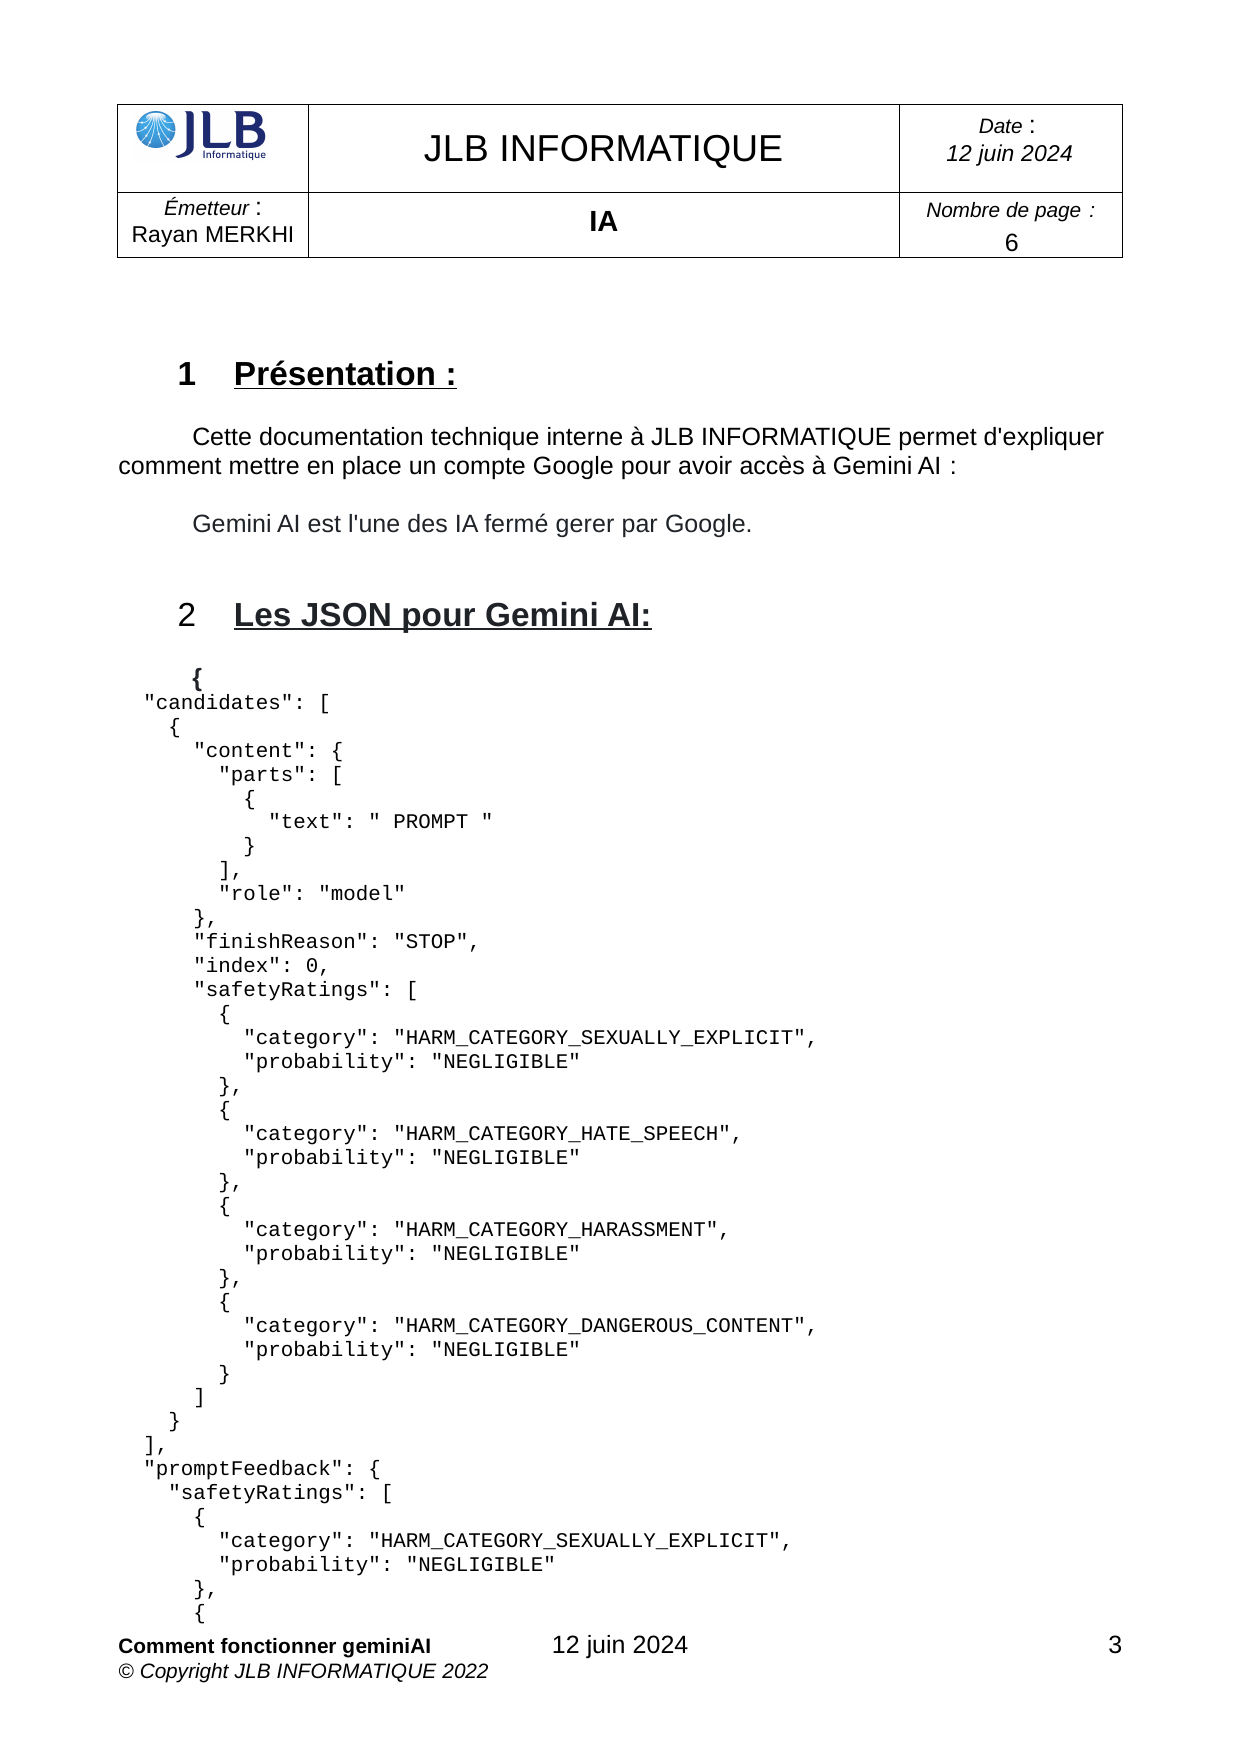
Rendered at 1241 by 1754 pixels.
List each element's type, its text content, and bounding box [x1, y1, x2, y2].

text { [118, 787, 1122, 811]
text ], [118, 859, 1122, 883]
text { [118, 716, 1122, 739]
text ], [118, 1434, 1122, 1458]
text "probability": "NEGLIGIBLE" [118, 1243, 1122, 1267]
text ] [118, 1386, 1122, 1410]
subtitle Présentation : [177, 354, 1122, 392]
text { [118, 1291, 1122, 1314]
text }, [118, 1267, 1122, 1291]
text "index": 0, [118, 955, 1122, 979]
text { [118, 1602, 1122, 1626]
text "probability": "NEGLIGIBLE" [118, 1554, 1122, 1578]
text "category": "HARM_CATEGORY_SEXUALLY_EXPLICIT", [118, 1027, 1122, 1051]
text "candidates": [ [118, 692, 1122, 716]
text }, [118, 907, 1122, 931]
text "safetyRatings": [ [118, 1482, 1122, 1506]
text "category": "HARM_CATEGORY_HATE_SPEECH", [118, 1123, 1122, 1147]
text }, [118, 1075, 1122, 1099]
text } [118, 1410, 1122, 1434]
text { [118, 1195, 1122, 1219]
text { [118, 1099, 1122, 1123]
text "promptFeedback": { [118, 1458, 1122, 1482]
text "probability": "NEGLIGIBLE" [118, 1051, 1122, 1075]
text "role": "model" [118, 883, 1122, 907]
text "text": " PROMPT " [118, 811, 1122, 835]
text "category": "HARM_CATEGORY_DANGEROUS_CONTENT", [118, 1314, 1122, 1338]
picture [134, 108, 268, 162]
text { [118, 662, 1122, 692]
text "parts": [ [118, 763, 1122, 787]
text { [118, 1506, 1122, 1530]
text "safetyRatings": [ [118, 979, 1122, 1003]
text Gemini AI est l'une des IA fermé gerer par Google. [118, 509, 1122, 538]
subtitle Les JSON pour Gemini AI: [177, 595, 1122, 633]
text "probability": "NEGLIGIBLE" [118, 1147, 1122, 1171]
text "category": "HARM_CATEGORY_SEXUALLY_EXPLICIT", [118, 1530, 1122, 1554]
text "category": "HARM_CATEGORY_HARASSMENT", [118, 1219, 1122, 1243]
text } [118, 835, 1122, 859]
text } [118, 1362, 1122, 1386]
text "finishReason": "STOP", [118, 931, 1122, 955]
text "content": { [118, 739, 1122, 763]
text }, [118, 1578, 1122, 1602]
text "probability": "NEGLIGIBLE" [118, 1338, 1122, 1362]
text }, [118, 1171, 1122, 1195]
text { [118, 1003, 1122, 1027]
text Cette documentation technique interne à JLB INFORMATIQUE permet d'expliquer comment mettre en place un compte Google pour avoir accès à Gemini AI : [118, 422, 1122, 480]
